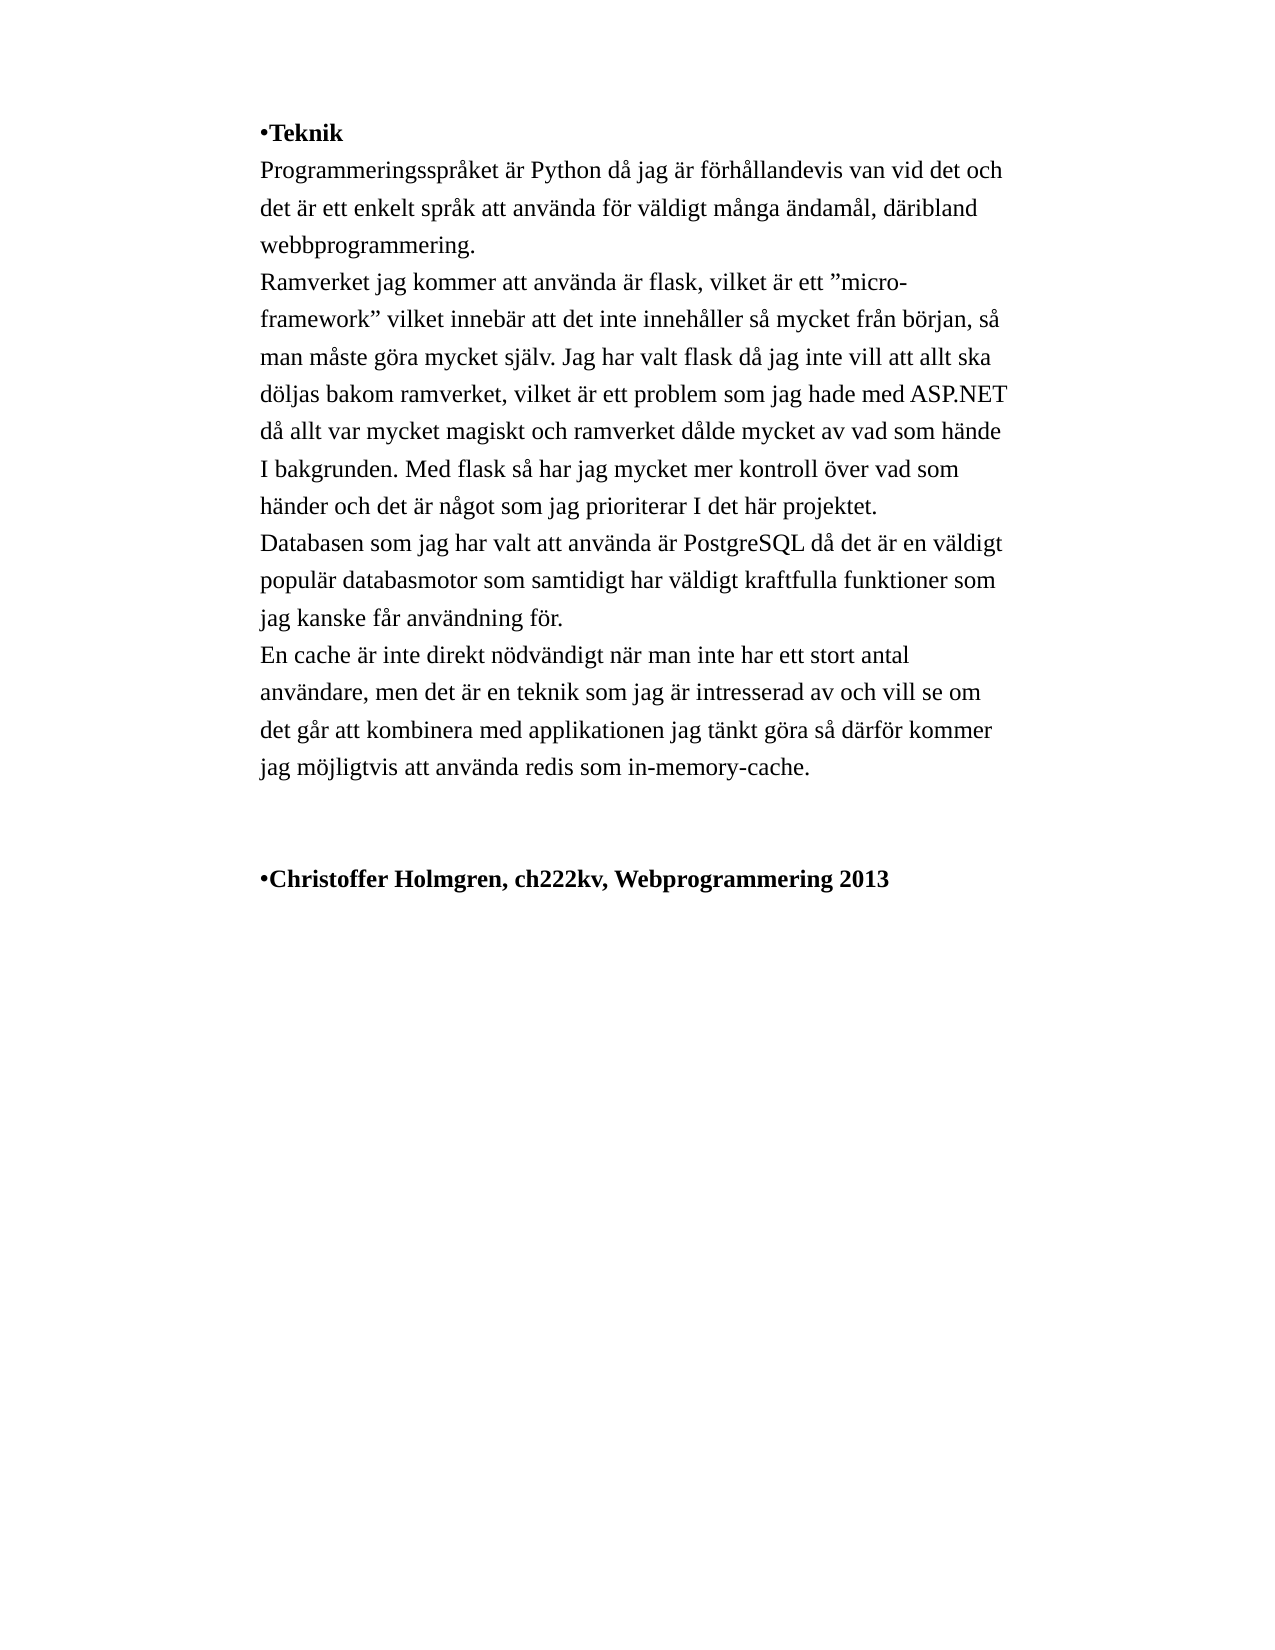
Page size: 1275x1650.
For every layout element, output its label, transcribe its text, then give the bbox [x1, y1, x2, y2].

list Christoffer Holmgren, ch222kv, Webprogrammering 2013 [260, 864, 1015, 893]
list Ramverket jag kommer att använda är flask, vilket är ett ”micro-framework” vilket innebär att det inte innehåller så mycket från början, så man måste göra mycket själv. Jag har valt flask då jag inte vill att allt ska döljas bakom ramverket, vilket är ett problem som jag hade med ASP.NET då allt var mycket magiskt och ramverket dålde mycket av vad som hände I bakgrunden. Med flask så har jag mycket mer kontroll över vad som händer och det är något som jag prioriterar I det här projektet. Databasen som jag har valt att använda är PostgreSQL då det är en väldigt populär databasmotor som samtidigt har väldigt kraftfulla funktioner som jag kanske får användning för. [260, 267, 1015, 632]
list En cache är inte direkt nödvändigt när man inte har ett stort antal användare, men det är en teknik som jag är intresserad av och vill se om det går att kombinera med applikationen jag tänkt göra så därför kommer jag möjligtvis att använda redis som in-memory-cache. [260, 640, 1015, 855]
list Teknik Programmeringsspråket är Python då jag är förhållandevis van vid det och det är ett enkelt språk att använda för väldigt många ändamål, däribland webbprogrammering. [260, 118, 1015, 259]
